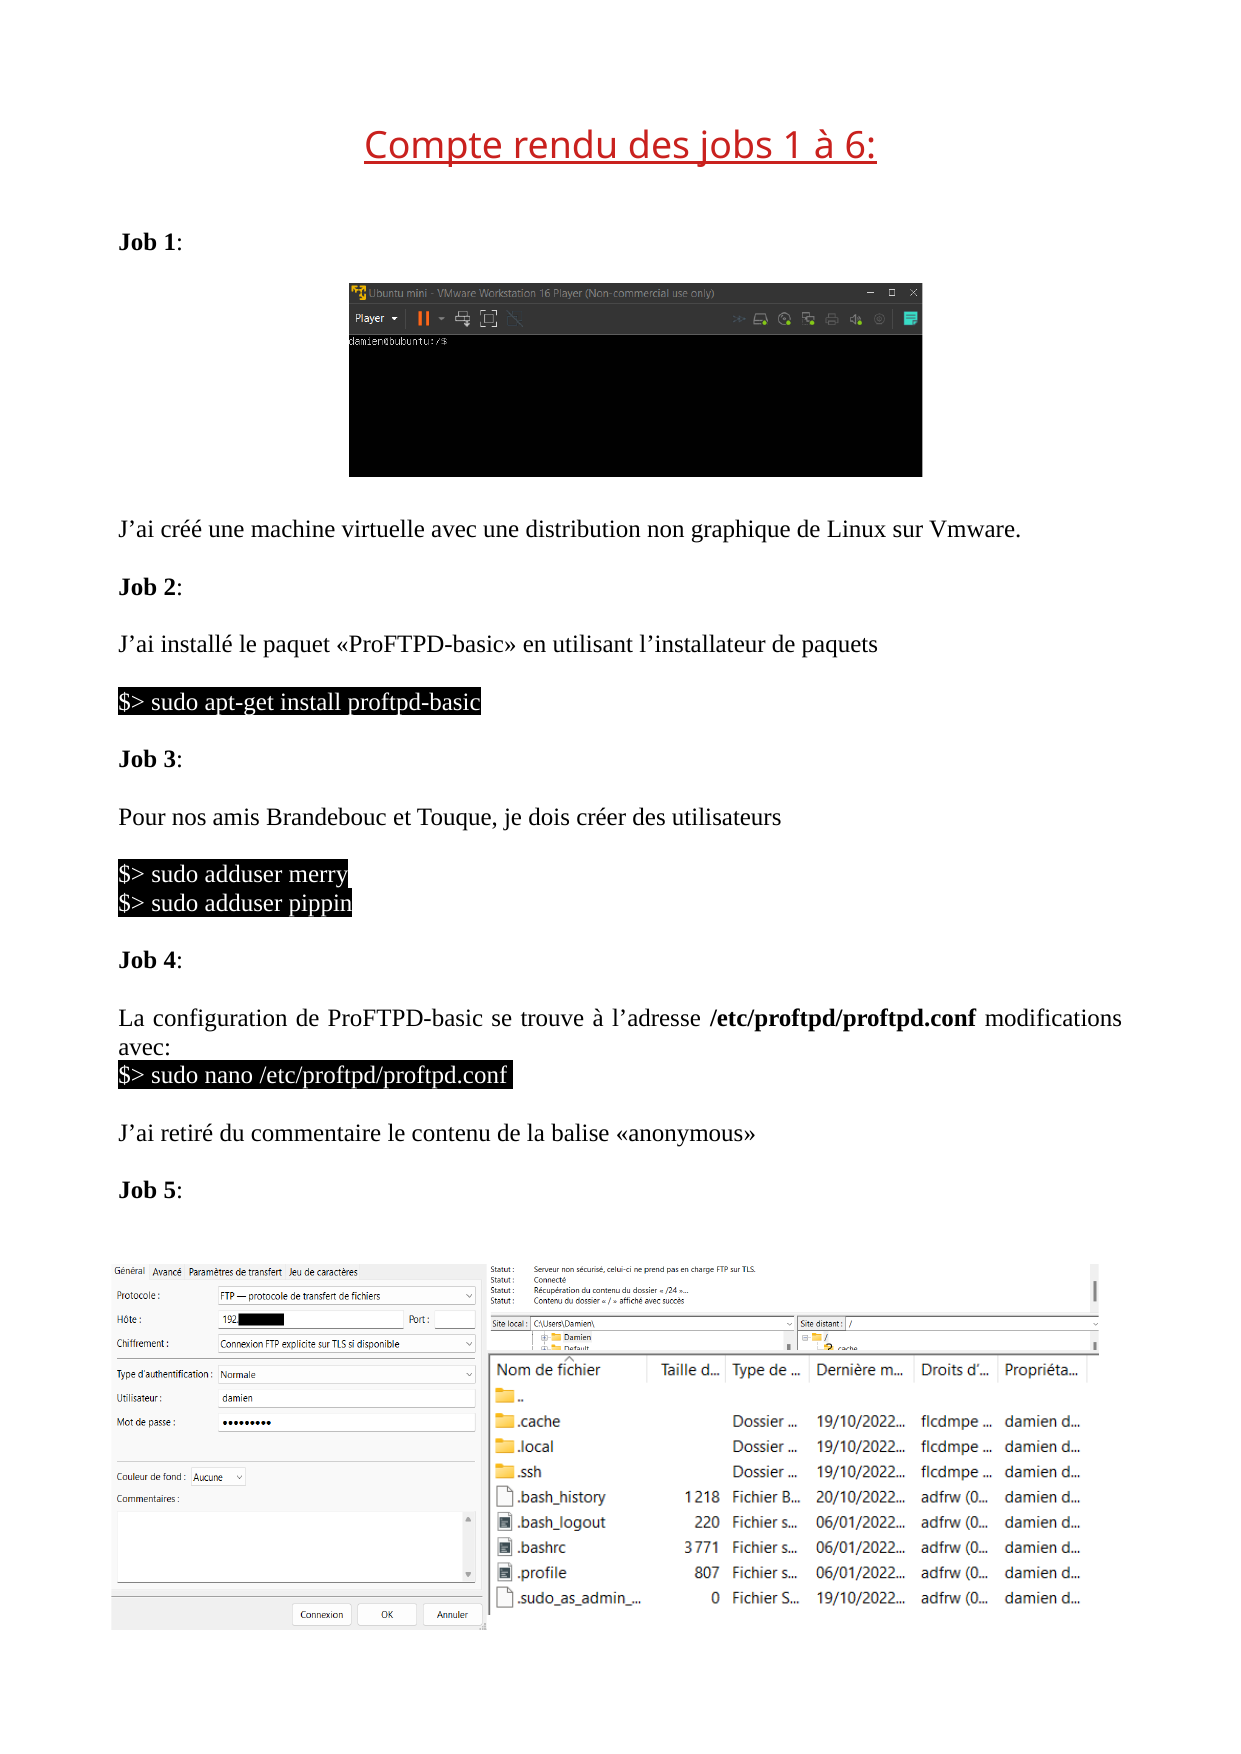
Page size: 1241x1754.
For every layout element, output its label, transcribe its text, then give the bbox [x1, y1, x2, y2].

picture [111, 1264, 1099, 1630]
text J’ai créé une machine virtuelle avec une distribution non graphique de Linux sur Vmware. [118, 514, 1122, 543]
text $> sudo adduser pippin [118, 888, 1122, 917]
text Job 3: [118, 744, 1122, 773]
text Job 2: [118, 572, 1122, 600]
text Job 1: [118, 227, 1122, 255]
text J’ai installé le paquet «ProFTPD-basic» en utilisant l’installateur de paquets [118, 629, 1122, 658]
text La configuration de ProFTPD-basic se trouve à l’adresse /etc/proftpd/proftpd.conf modifications avec: [118, 1003, 1122, 1060]
text J’ai retiré du commentaire le contenu de la balise «anonymous» [118, 1118, 1122, 1147]
text $> sudo adduser merry [118, 859, 1122, 888]
text Pour nos amis Brandebouc et Touque, je dois créer des utilisateurs [118, 802, 1122, 830]
picture [349, 283, 923, 477]
text Job 5: [118, 1175, 1122, 1204]
text Job 4: [118, 945, 1122, 974]
text Compte rendu des jobs 1 à 6: [118, 118, 1122, 169]
text $> sudo nano /etc/proftpd/proftpd.conf [118, 1060, 1122, 1089]
text $> sudo apt-get install proftpd-basic [118, 687, 1122, 715]
